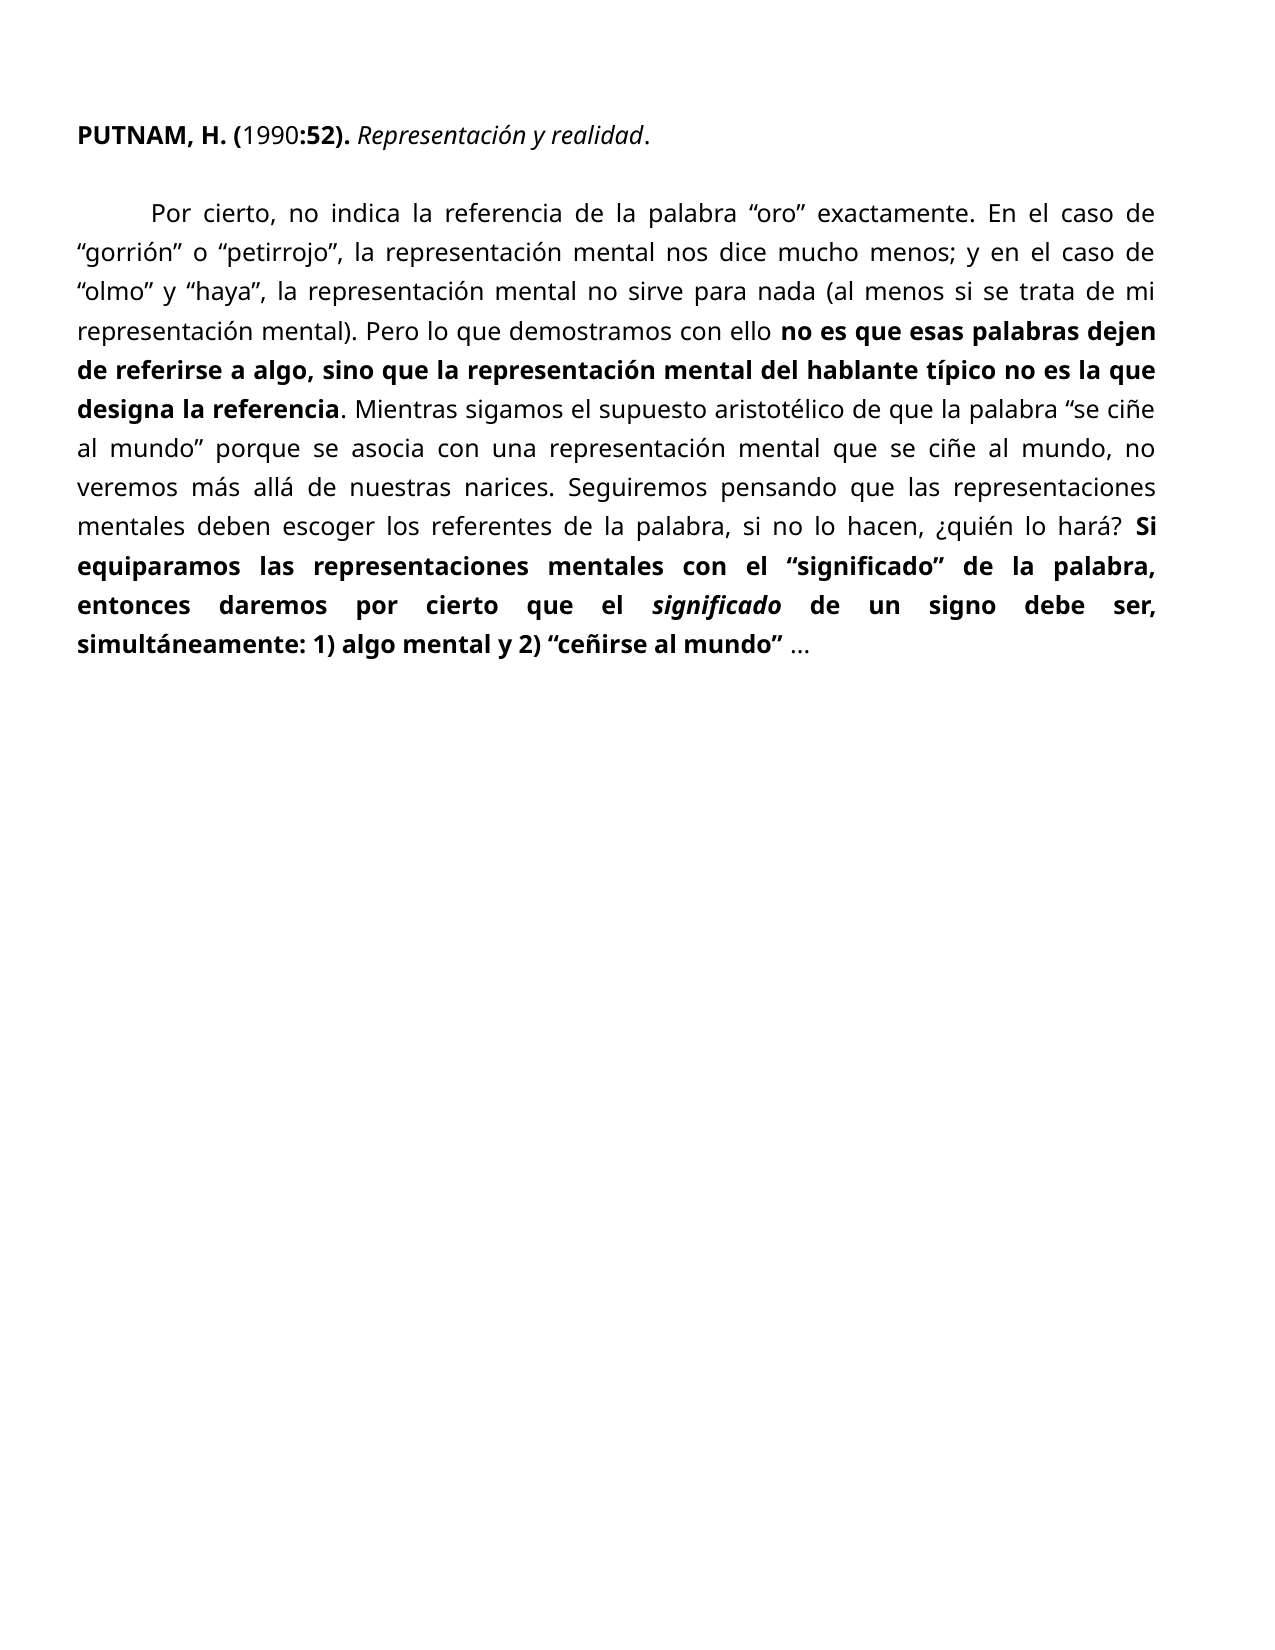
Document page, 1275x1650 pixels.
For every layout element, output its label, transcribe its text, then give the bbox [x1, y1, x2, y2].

text Por cierto, no indica la referencia de la palabra “oro” exactamente. En el caso de “gorrión” o “petirrojo”, la representación mental nos dice mucho menos; y en el caso de “olmo” y “haya”, la representación mental no sirve para nada (al menos si se trata de mi representación mental). Pero lo que demostramos con ello no es que esas palabras dejen de referirse a algo, sino que la representación mental del hablante típico no es la que designa la referencia. Mientras sigamos el supuesto aristotélico de que la palabra “se ciñe al mundo” porque se asocia con una representación mental que se ciñe al mundo, no veremos más allá de nuestras narices. Seguiremos pensando que las representaciones mentales deben escoger los referentes de la palabra, si no lo hacen, ¿quién lo hará? Si equiparamos las representaciones mentales con el “significado” de la palabra, entonces daremos por cierto que el significado de un signo debe ser, simultáneamente: 1) algo mental y 2) “ceñirse al mundo” ... [77, 196, 1157, 661]
text PUTNAM, H. (1990:52). Representación y realidad. [77, 117, 1157, 151]
